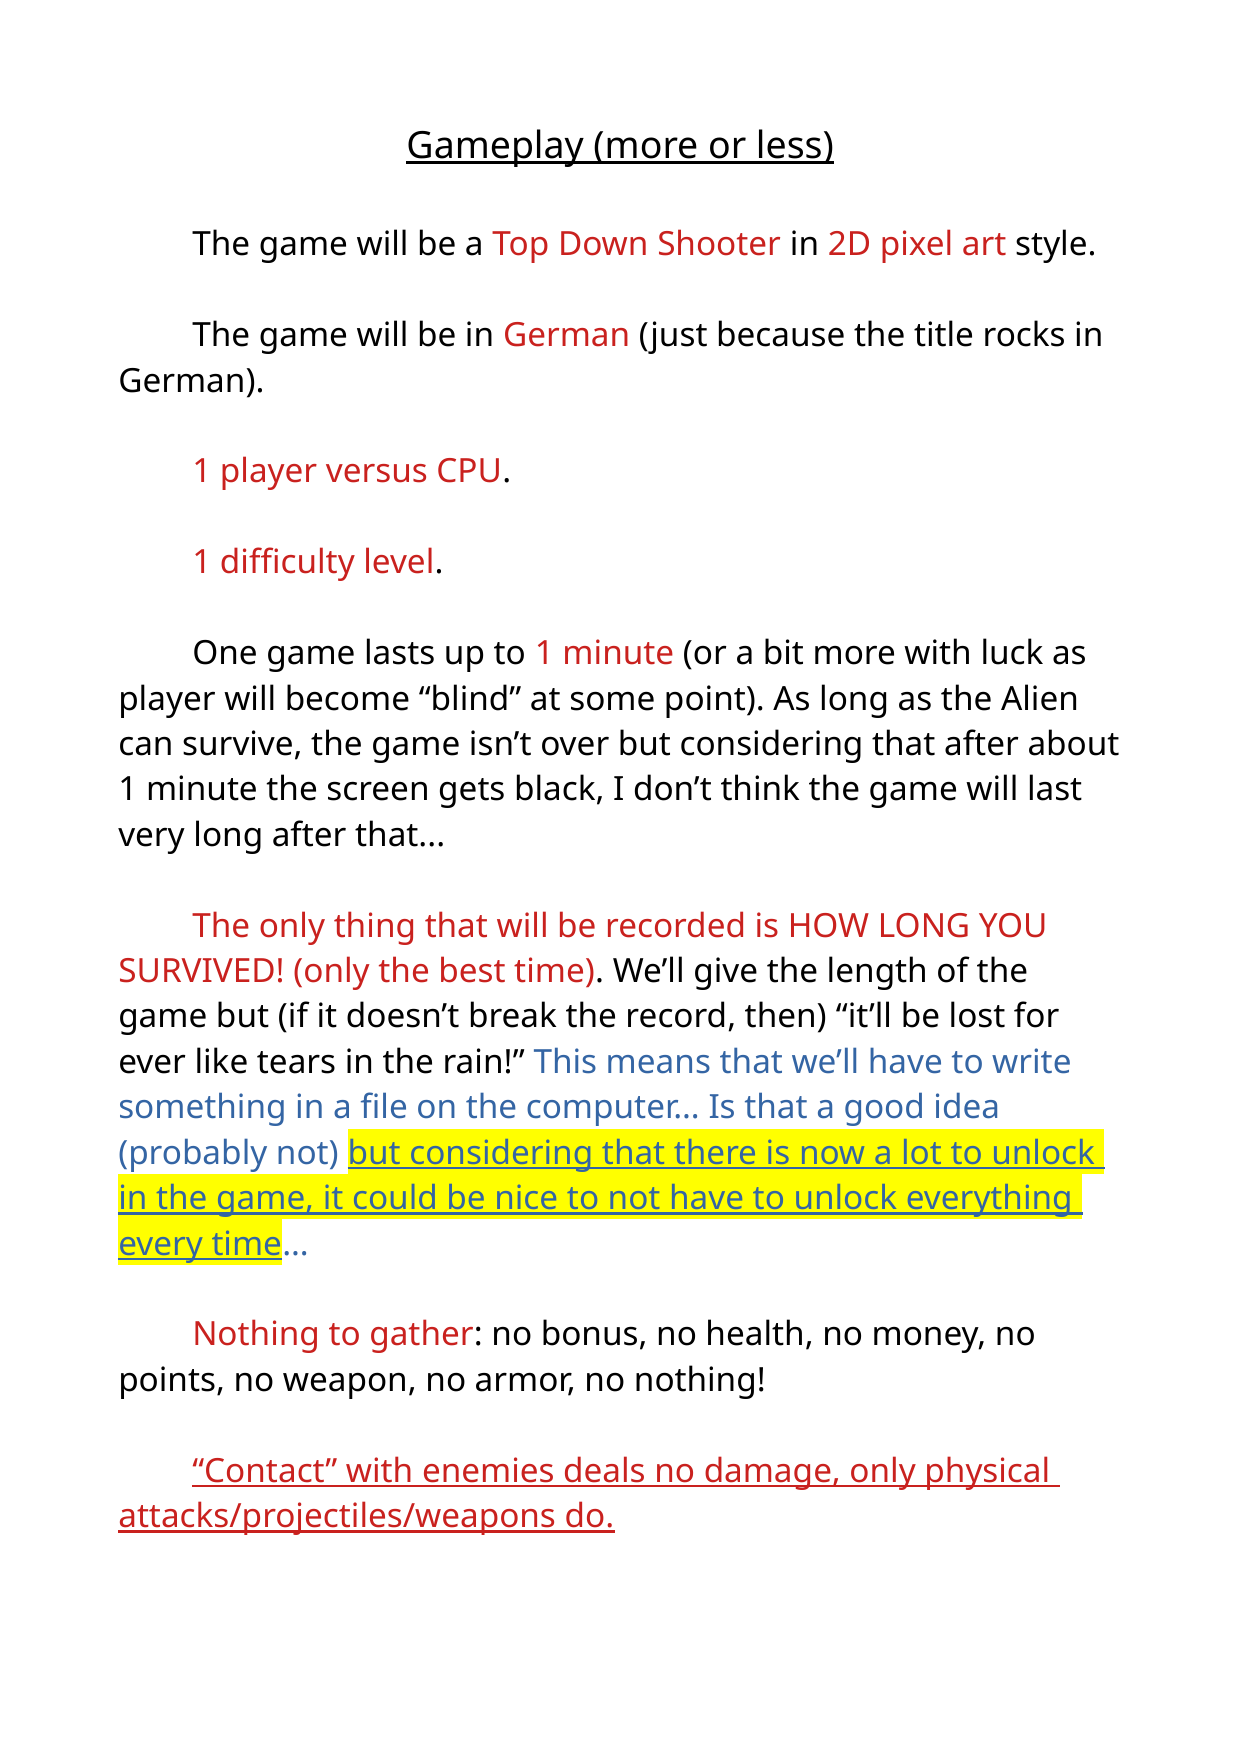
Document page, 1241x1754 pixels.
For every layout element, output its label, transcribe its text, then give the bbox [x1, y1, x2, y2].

text Nothing to gather: no bonus, no health, no money, no points, no weapon, no armor, no nothing! [118, 1310, 1122, 1401]
text Gameplay (more or less) [118, 118, 1122, 169]
text “Contact” with enemies deals no damage, only physical attacks/projectiles/weapons do. [118, 1446, 1122, 1537]
text The game will be in German (just because the title rocks in German). [118, 311, 1122, 402]
text One game lasts up to 1 minute (or a bit more with luck as player will become “blind” at some point). As long as the Alien can survive, the game isn’t over but considering that after about 1 minute the screen gets black, I don’t think the game will last very long after that... [118, 629, 1122, 856]
text 1 player versus CPU. [118, 447, 1122, 493]
text The game will be a Top Down Shooter in 2D pixel art style. [118, 220, 1122, 266]
text The only thing that will be recorded is HOW LONG YOU SURVIVED! (only the best time). We’ll give the length of the game but (if it doesn’t break the record, then) “it’ll be lost for ever like tears in the rain!” This means that we’ll have to write something in a file on the computer… Is that a good idea (probably not) but considering that there is now a lot to unlock in the game, it could be nice to not have to unlock everything every time… [118, 901, 1122, 1265]
text 1 difficulty level. [118, 538, 1122, 583]
